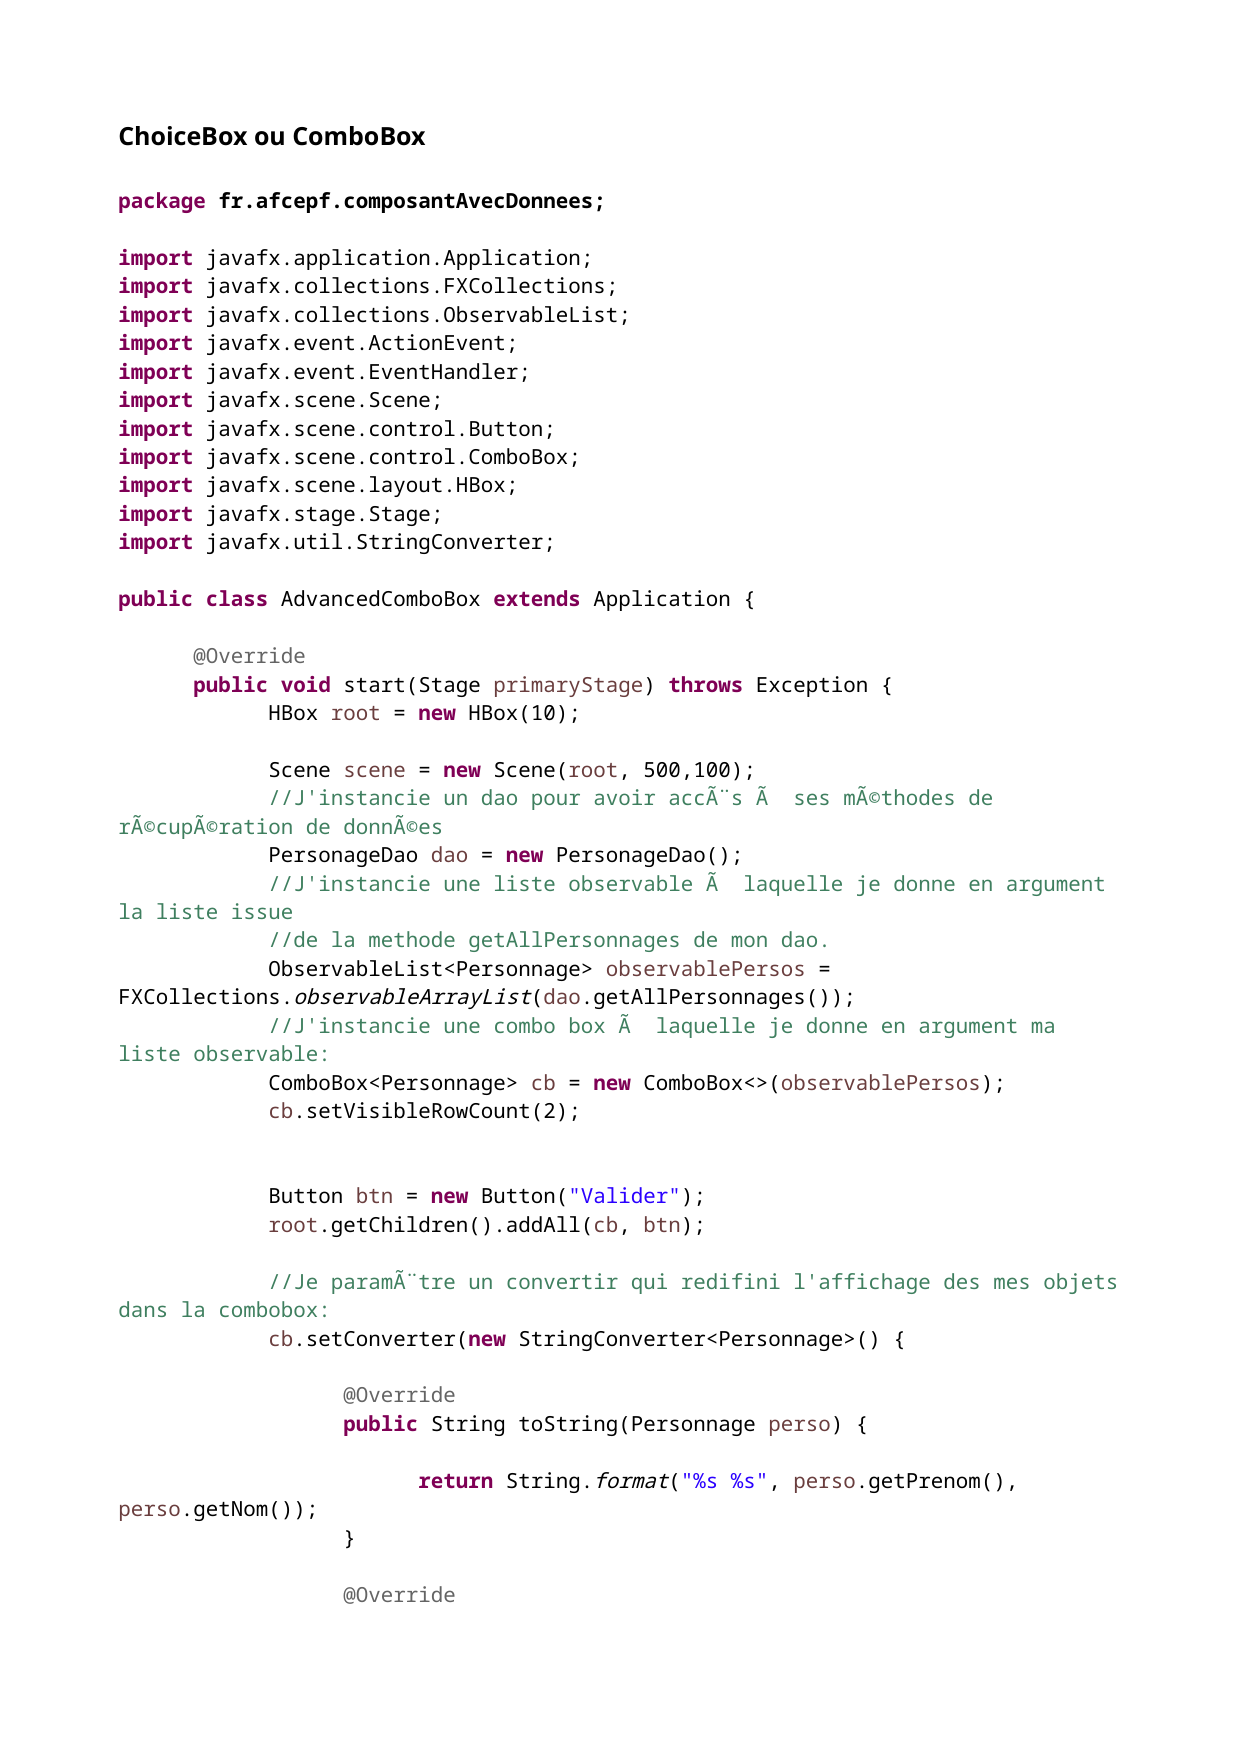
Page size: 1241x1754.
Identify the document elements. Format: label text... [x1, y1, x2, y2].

text ChoiceBox ou ComboBox [118, 118, 1122, 152]
text import javafx.stage.Stage; [118, 499, 1122, 527]
text PersonageDao dao = new PersonageDao(); [118, 840, 1122, 869]
text import javafx.application.Application; [118, 243, 1122, 272]
text Button btn = new Button("Valider"); [118, 1182, 1122, 1210]
text import javafx.scene.layout.HBox; [118, 471, 1122, 499]
text @Override [118, 1580, 1122, 1608]
text import javafx.scene.control.Button; [118, 414, 1122, 442]
text root.getChildren().addAll(cb, btn); [118, 1210, 1122, 1238]
text //de la methode getAllPersonnages de mon dao. [118, 926, 1122, 954]
text //J'instancie un dao pour avoir accÃ¨s Ã ses mÃ©thodes de rÃ©cupÃ©ration de donnÃ©es [118, 783, 1122, 840]
text ComboBox<Personnage> cb = new ComboBox<>(observablePersos); [118, 1068, 1122, 1096]
text return String.format("%s %s", perso.getPrenom(), perso.getNom()); [118, 1466, 1122, 1523]
text package fr.afcepf.composantAvecDonnees; [118, 186, 1122, 215]
text //Je paramÃ¨tre un convertir qui redifini l'affichage des mes objets dans la combobox: [118, 1267, 1122, 1324]
text public String toString(Personnage perso) { [118, 1409, 1122, 1437]
text public void start(Stage primaryStage) throws Exception { [118, 670, 1122, 698]
text Scene scene = new Scene(root, 500,100); [118, 755, 1122, 783]
text import javafx.collections.ObservableList; [118, 300, 1122, 328]
text ObservableList<Personnage> observablePersos = FXCollections.observableArrayList(dao.getAllPersonnages()); [118, 954, 1122, 1011]
text import javafx.scene.control.ComboBox; [118, 442, 1122, 471]
text //J'instancie une combo box Ã laquelle je donne en argument ma liste observable: [118, 1011, 1122, 1068]
text @Override [118, 1381, 1122, 1409]
text } [118, 1523, 1122, 1551]
text HBox root = new HBox(10); [118, 698, 1122, 727]
text import javafx.event.EventHandler; [118, 357, 1122, 385]
text cb.setConverter(new StringConverter<Personnage>() { [118, 1324, 1122, 1352]
text public class AdvancedComboBox extends Application { [118, 584, 1122, 613]
text import javafx.event.ActionEvent; [118, 328, 1122, 357]
text import javafx.collections.FXCollections; [118, 272, 1122, 300]
text @Override [118, 641, 1122, 670]
text cb.setVisibleRowCount(2); [118, 1096, 1122, 1125]
text import javafx.scene.Scene; [118, 385, 1122, 414]
text //J'instancie une liste observable Ã laquelle je donne en argument la liste issue [118, 869, 1122, 926]
text import javafx.util.StringConverter; [118, 527, 1122, 556]
